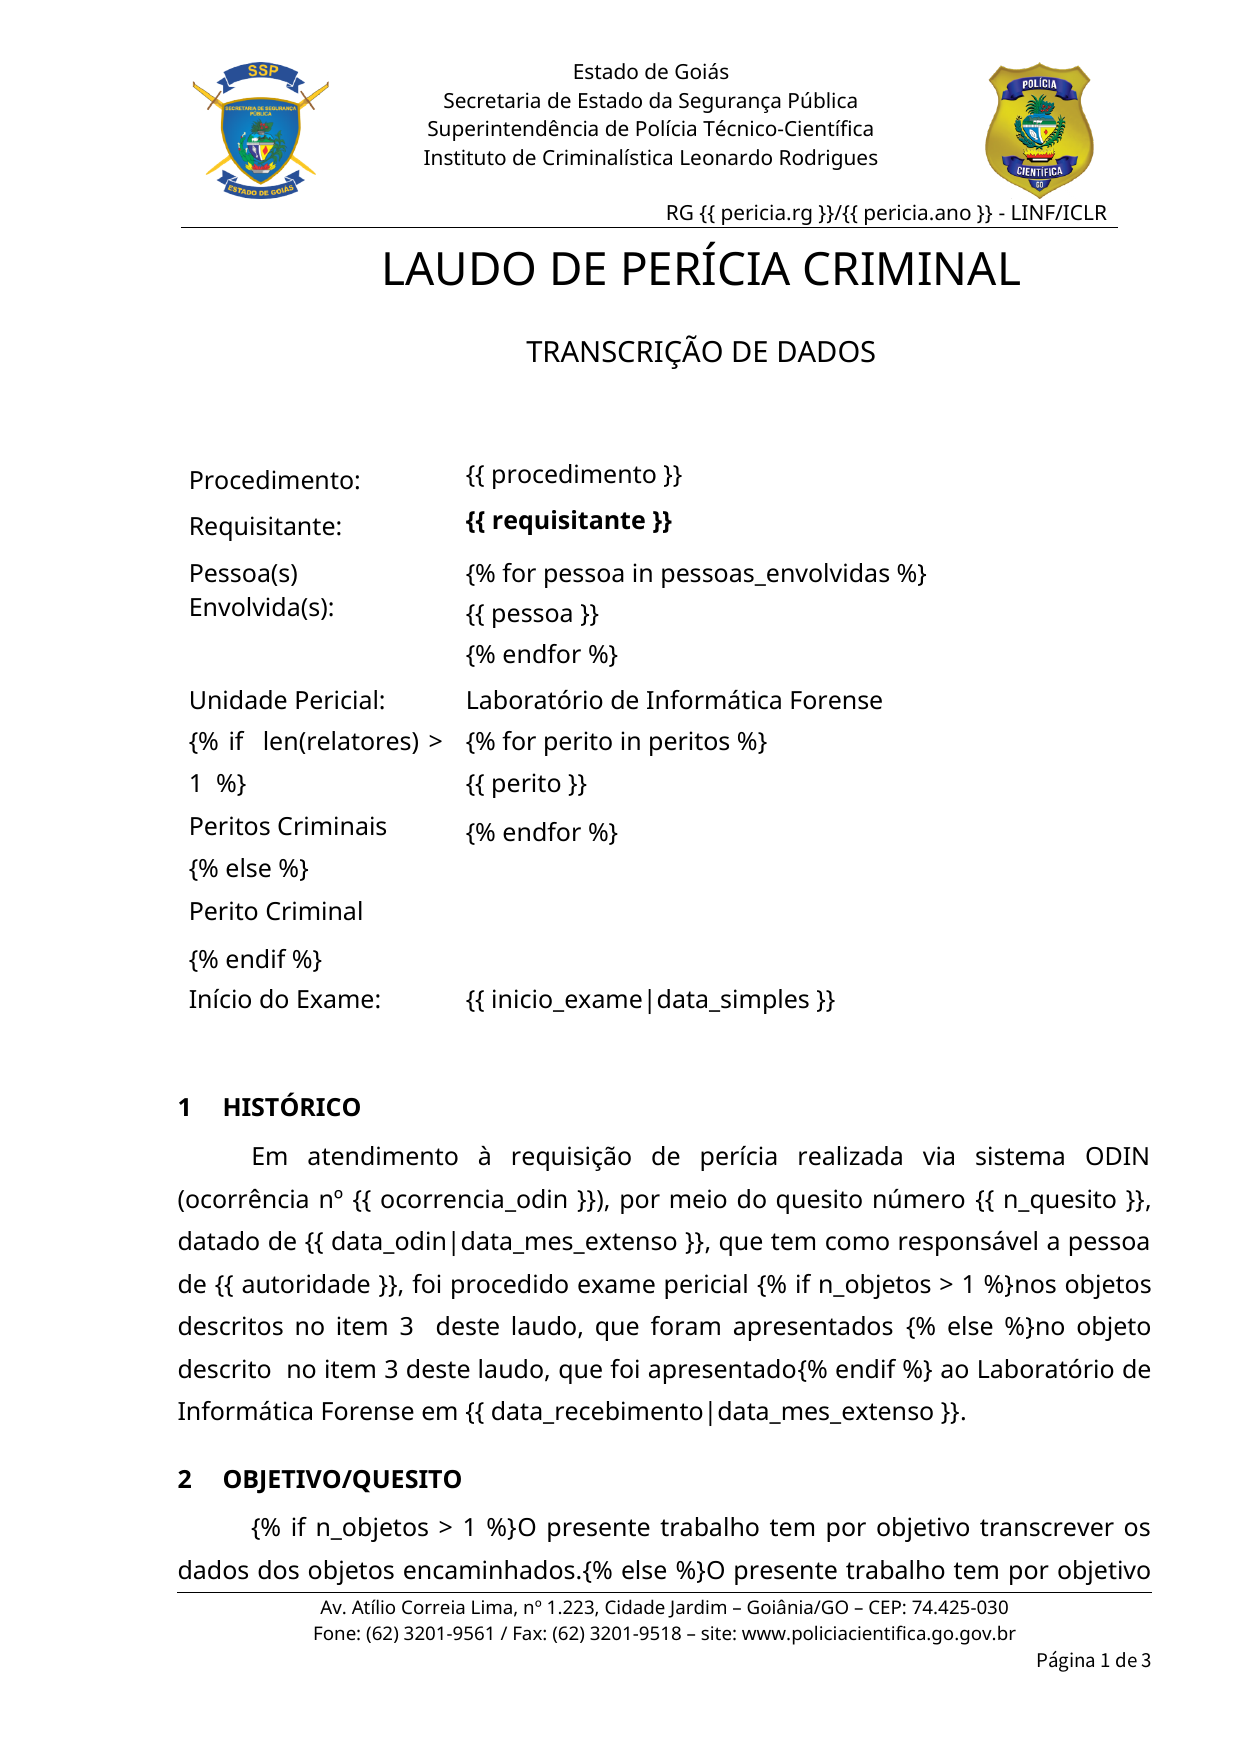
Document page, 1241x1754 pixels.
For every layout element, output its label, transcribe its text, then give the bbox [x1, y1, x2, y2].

table_cell {% for perito in peritos %} {{ perito }} {% endfor %} [454, 723, 1124, 976]
table_header Procedimento: [177, 456, 454, 503]
subtitle HISTÓRICO [177, 1090, 1152, 1124]
picture [985, 62, 1094, 199]
text TRANSCRIÇÃO DE DADOS [177, 331, 1152, 371]
subtitle OBJETIVO/QUESITO [177, 1461, 1152, 1495]
text LAUDO DE PERÍCIA CRIMINAL [177, 236, 1152, 299]
table_cell Unidade Pericial: [177, 677, 454, 723]
text {% if n_objetos > 1 %}O presente trabalho tem por objetivo transcrever os dados dos objetos encaminhados.{% else %}O presente trabalho tem por objetivo [177, 1510, 1152, 1587]
table_cell {{ inicio_exame|data_simples }} [454, 976, 1124, 1022]
table_cell Pessoa(s) Envolvida(s): [177, 549, 454, 677]
text Em atendimento à requisição de perícia realizada via sistema ODIN (ocorrência nº {{ ocorrencia_odin }}), por meio do quesito número {{ n_quesito }}, datado de {{ data_odin|data_mes_extenso }}, que tem como responsável a pessoa de {{ autoridade }}, foi procedido exame pericial {% if n_objetos > 1 %}nos objetos descritos no item 3 deste laudo, que foram apresentados {% else %}no objeto descrito no item 3 deste laudo, que foi apresentado{% endif %} ao Laboratório de Informática Forense em {{ data_recebimento|data_mes_extenso }}. [177, 1139, 1152, 1428]
table_cell Início do Exame: [177, 976, 454, 1022]
table_cell {% for pessoa in pessoas_envolvidas %} {{ pessoa }} {% endfor %} [454, 549, 1124, 677]
table_cell {{ requisitante }} [454, 503, 1124, 549]
table_header {{ procedimento }} [454, 456, 1124, 503]
picture [192, 62, 329, 199]
table_cell Laboratório de Informática Forense [454, 677, 1124, 723]
table_cell Requisitante: [177, 503, 454, 549]
table_cell {% if len(relatores) > 1 %} Peritos Criminais {% else %} Perito Criminal {% endif %} [177, 723, 454, 976]
